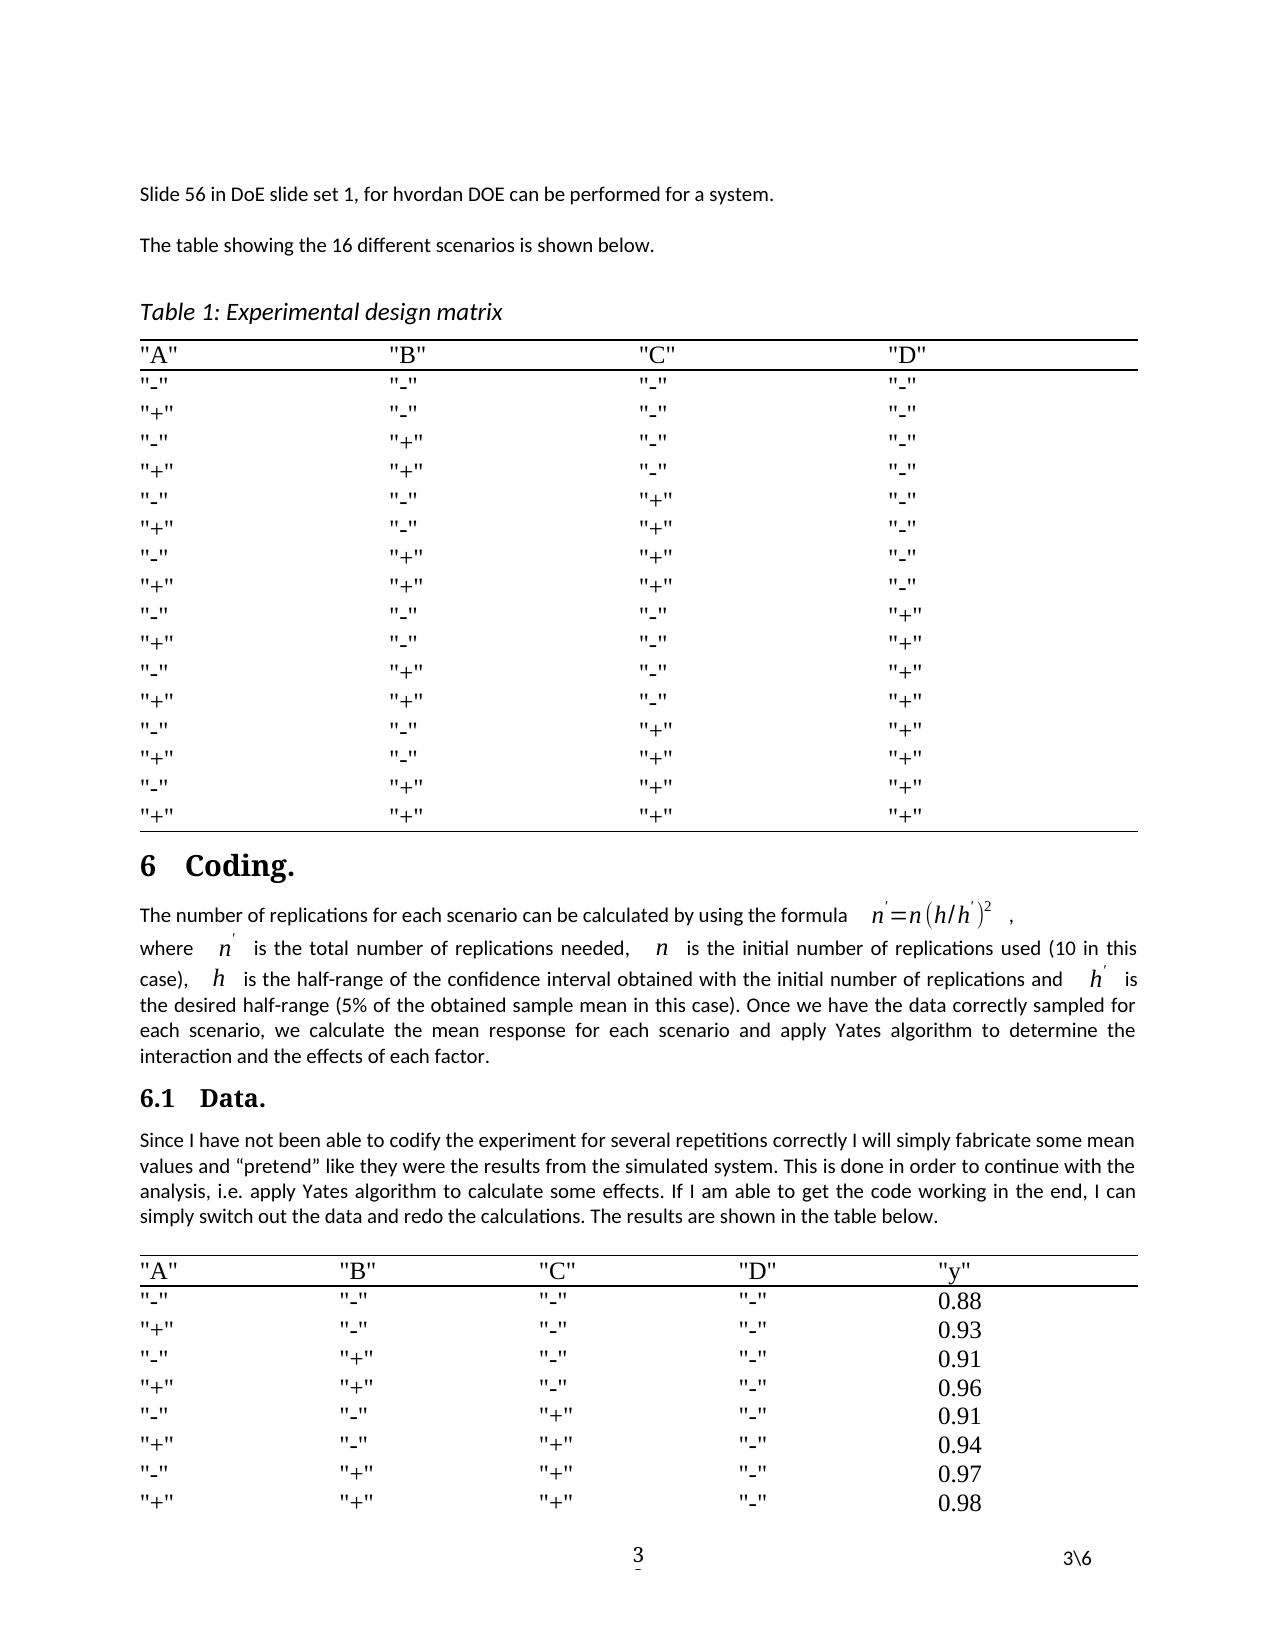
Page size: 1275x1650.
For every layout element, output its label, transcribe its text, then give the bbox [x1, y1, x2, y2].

table_cell "+" [140, 687, 389, 716]
table_cell "-" [389, 486, 638, 514]
table_cell "-" [389, 601, 638, 629]
table_cell 0.98 [938, 1488, 1137, 1516]
table_cell "+" [140, 572, 389, 601]
table_cell "-" [738, 1430, 938, 1459]
table_cell "+" [539, 1459, 738, 1488]
table_cell "-" [140, 428, 389, 457]
table_cell "+" [389, 687, 638, 716]
table_cell "-" [339, 1315, 539, 1344]
subtitle Data. [139, 1081, 1137, 1115]
table_cell 0.91 [938, 1344, 1137, 1373]
table_cell "+" [140, 630, 389, 658]
table_cell "-" [738, 1344, 938, 1373]
table_cell "-" [639, 457, 888, 486]
table_cell "-" [389, 515, 638, 543]
table_header "C" [639, 341, 888, 369]
table_cell "+" [539, 1430, 738, 1459]
table_cell "-" [539, 1344, 738, 1373]
table_cell "-" [539, 1315, 738, 1344]
text Since I have not been able to codify the experiment for several repetitions correctly I will simply fabricate some mean values and “pretend” like they were the results from the simulated system. This is done in order to continue with the analysis, i.e. apply Yates algorithm to calculate some effects. If I am able to get the code working in the end, I can simply switch out the data and redo the calculations. The results are shown in the table below. [139, 1127, 1137, 1229]
table_cell "-" [339, 1401, 539, 1430]
table_cell "+" [140, 1488, 339, 1516]
table_cell "+" [539, 1488, 738, 1516]
table_cell "-" [140, 601, 389, 629]
table_cell 0.97 [938, 1459, 1137, 1488]
table_cell "+" [339, 1459, 539, 1488]
table_cell 0.88 [938, 1287, 1137, 1315]
table_cell "+" [888, 745, 1137, 773]
table_cell "+" [140, 1373, 339, 1401]
table_cell "-" [140, 543, 389, 572]
text where is the total number of replications needed, is the initial number of replications used (10 in this case), is the half-range of the confidence interval obtained with the initial number of replications and is the desired half-range (5% of the obtained sample mean in this case). Once we have the data correctly sampled for each scenario, we calculate the mean response for each scenario and apply Yates algorithm to determine the interaction and the effects of each factor. [139, 930, 1137, 1068]
table_cell "-" [888, 486, 1137, 514]
table_cell "+" [140, 515, 389, 543]
table_cell "-" [738, 1459, 938, 1488]
table_cell "-" [389, 716, 638, 744]
table_cell "+" [888, 601, 1137, 629]
table_cell "-" [140, 1401, 339, 1430]
table_cell "+" [888, 658, 1137, 687]
table_cell "+" [888, 687, 1137, 716]
table_cell "-" [888, 457, 1137, 486]
table_cell "-" [539, 1287, 738, 1315]
table_header "C" [539, 1256, 738, 1285]
table_cell "+" [140, 802, 389, 831]
table_cell "+" [639, 773, 888, 802]
table_cell "+" [389, 773, 638, 802]
table_cell "-" [339, 1287, 539, 1315]
table_cell "+" [888, 630, 1137, 658]
table_cell "+" [389, 802, 638, 831]
table_cell "+" [639, 572, 888, 601]
table_cell "+" [140, 1315, 339, 1344]
table_cell 0.96 [938, 1373, 1137, 1401]
table_cell "-" [140, 371, 389, 399]
table_cell "-" [738, 1315, 938, 1344]
table_cell "-" [140, 486, 389, 514]
table_cell "-" [738, 1488, 938, 1516]
table_header "B" [339, 1256, 539, 1285]
table_cell "-" [389, 630, 638, 658]
table_cell "-" [140, 1287, 339, 1315]
table_cell "-" [639, 658, 888, 687]
table_cell "-" [888, 543, 1137, 572]
table_cell "+" [888, 802, 1137, 831]
table_cell "-" [639, 687, 888, 716]
table_cell "+" [639, 515, 888, 543]
table_cell "+" [339, 1373, 539, 1401]
subtitle Coding. [139, 845, 1137, 884]
table_cell "-" [639, 428, 888, 457]
table_cell 0.94 [938, 1430, 1137, 1459]
table_cell "-" [140, 1344, 339, 1373]
table_cell "-" [389, 371, 638, 399]
table_cell "+" [539, 1401, 738, 1430]
table_cell "+" [639, 716, 888, 744]
table_cell 0.93 [938, 1315, 1137, 1344]
table_cell "+" [389, 428, 638, 457]
table_cell "+" [140, 1430, 339, 1459]
table_cell "+" [140, 457, 389, 486]
table_cell "-" [738, 1373, 938, 1401]
table_header "y" [938, 1256, 1137, 1285]
table_cell "-" [738, 1401, 938, 1430]
table_cell "-" [639, 400, 888, 428]
table_cell "-" [140, 716, 389, 744]
table_cell "-" [639, 601, 888, 629]
table_cell "+" [888, 773, 1137, 802]
table_cell "-" [140, 1459, 339, 1488]
table_cell "-" [888, 515, 1137, 543]
table_cell "-" [888, 428, 1137, 457]
table_cell "+" [639, 486, 888, 514]
text The number of replications for each scenario can be calculated by using the formula , [139, 897, 1137, 930]
table_cell "+" [140, 745, 389, 773]
table_cell "-" [539, 1373, 738, 1401]
table_cell "+" [339, 1488, 539, 1516]
table_cell "-" [140, 658, 389, 687]
table_header "D" [738, 1256, 938, 1285]
table_cell "-" [639, 371, 888, 399]
table_cell "-" [389, 400, 638, 428]
table_cell "+" [639, 543, 888, 572]
table_header "A" [140, 341, 389, 369]
table_cell "+" [389, 457, 638, 486]
table_cell "-" [140, 773, 389, 802]
text Slide 56 in DoE slide set 1, for hvordan DOE can be performed for a system. [139, 182, 1137, 207]
table_cell "-" [888, 572, 1137, 601]
table_cell "-" [888, 371, 1137, 399]
table_cell "+" [888, 716, 1137, 744]
table_cell "+" [389, 572, 638, 601]
table_cell "-" [888, 400, 1137, 428]
table_cell "-" [389, 745, 638, 773]
table_header "B" [389, 341, 638, 369]
table_cell "-" [339, 1430, 539, 1459]
table_cell "+" [639, 802, 888, 831]
table_header "A" [140, 1256, 339, 1285]
table_cell "+" [339, 1344, 539, 1373]
table_cell 0.91 [938, 1401, 1137, 1430]
table_cell "+" [140, 400, 389, 428]
table_cell "+" [389, 543, 638, 572]
table_cell "+" [639, 745, 888, 773]
table_header "D" [888, 341, 1137, 369]
text Table 1: Experimental design matrix [139, 296, 1137, 326]
table_cell "-" [738, 1287, 938, 1315]
text The table showing the 16 different scenarios is shown below. [139, 232, 1137, 258]
table_cell "+" [389, 658, 638, 687]
table_cell "-" [639, 630, 888, 658]
